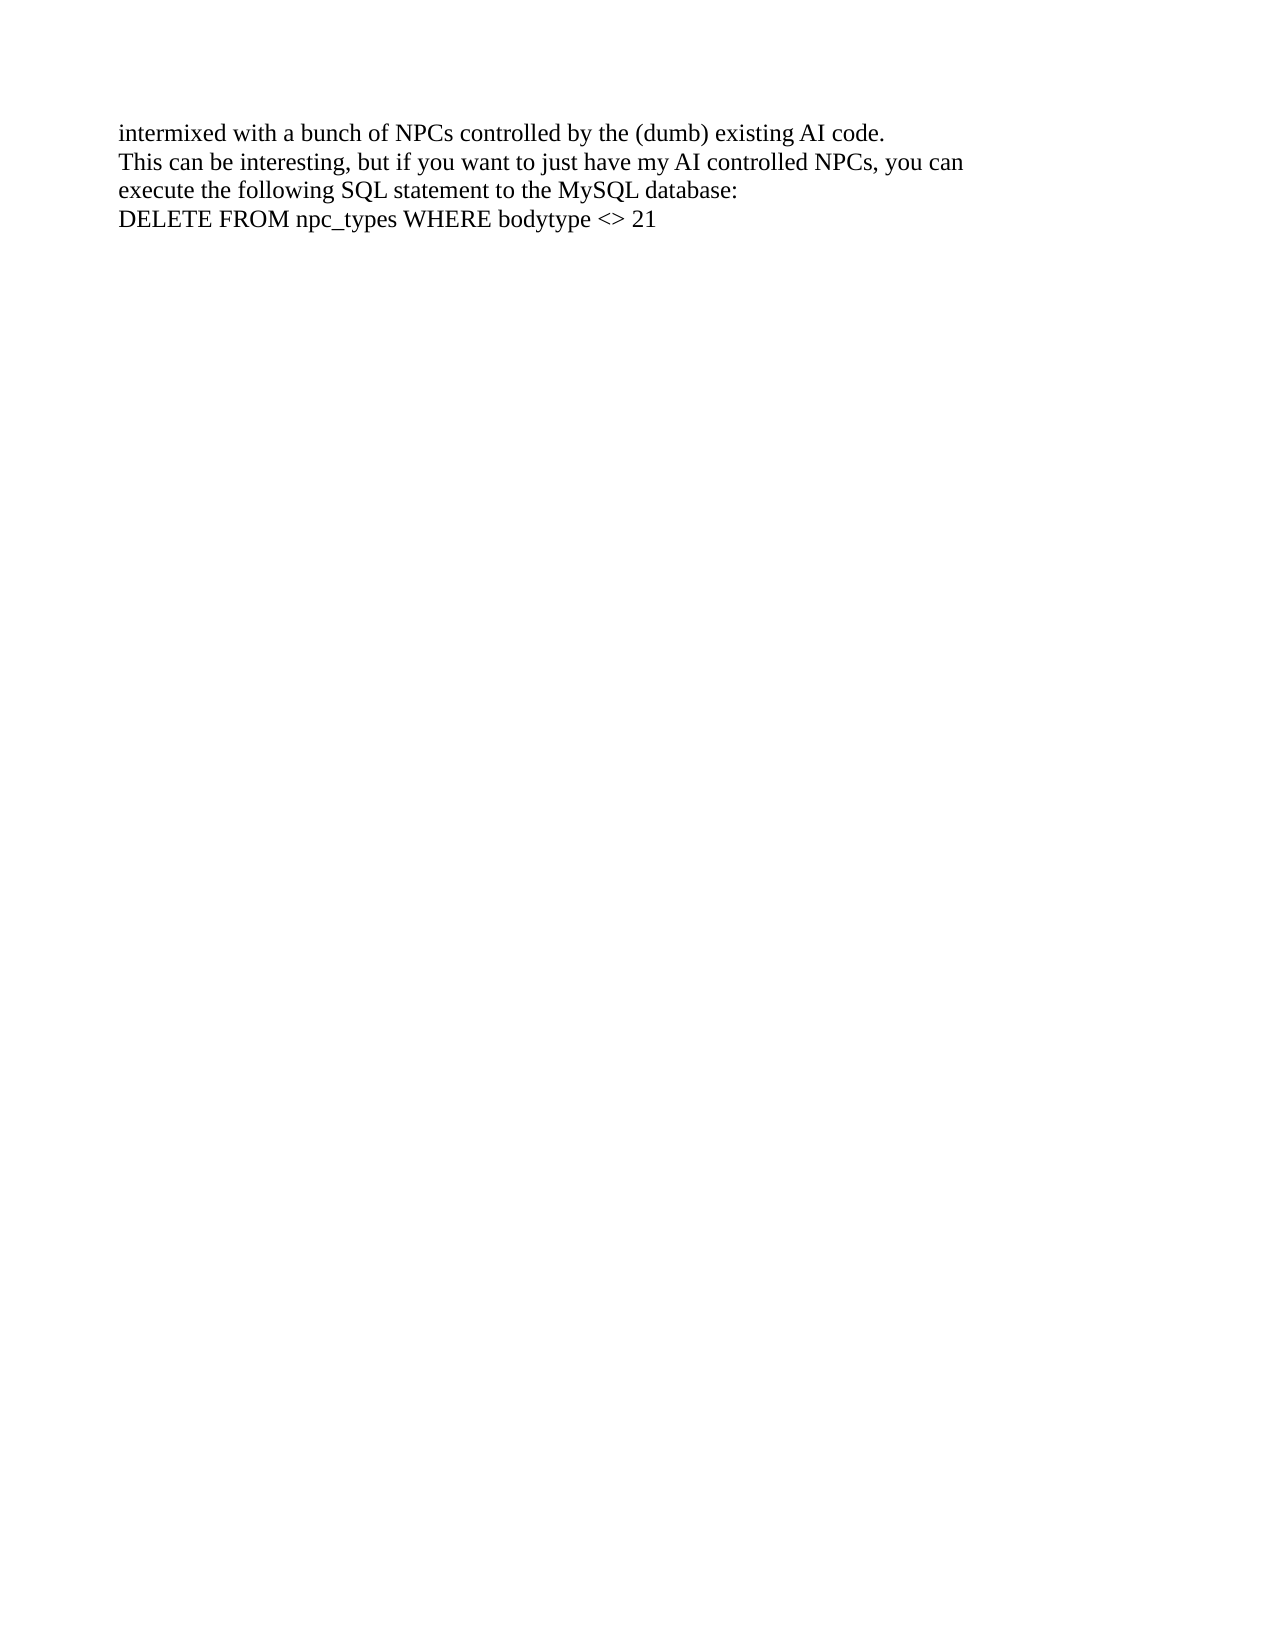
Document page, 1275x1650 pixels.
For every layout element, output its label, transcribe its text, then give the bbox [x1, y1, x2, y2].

text intermixed with a bunch of NPCs controlled by the (dumb) existing AI code. [118, 118, 1157, 147]
text execute the following SQL statement to the MySQL database: [118, 176, 1157, 204]
text DELETE FROM npc_types WHERE bodytype <> 21 [118, 204, 1157, 233]
text This can be interesting, but if you want to just have my AI controlled NPCs, you can [118, 147, 1157, 176]
